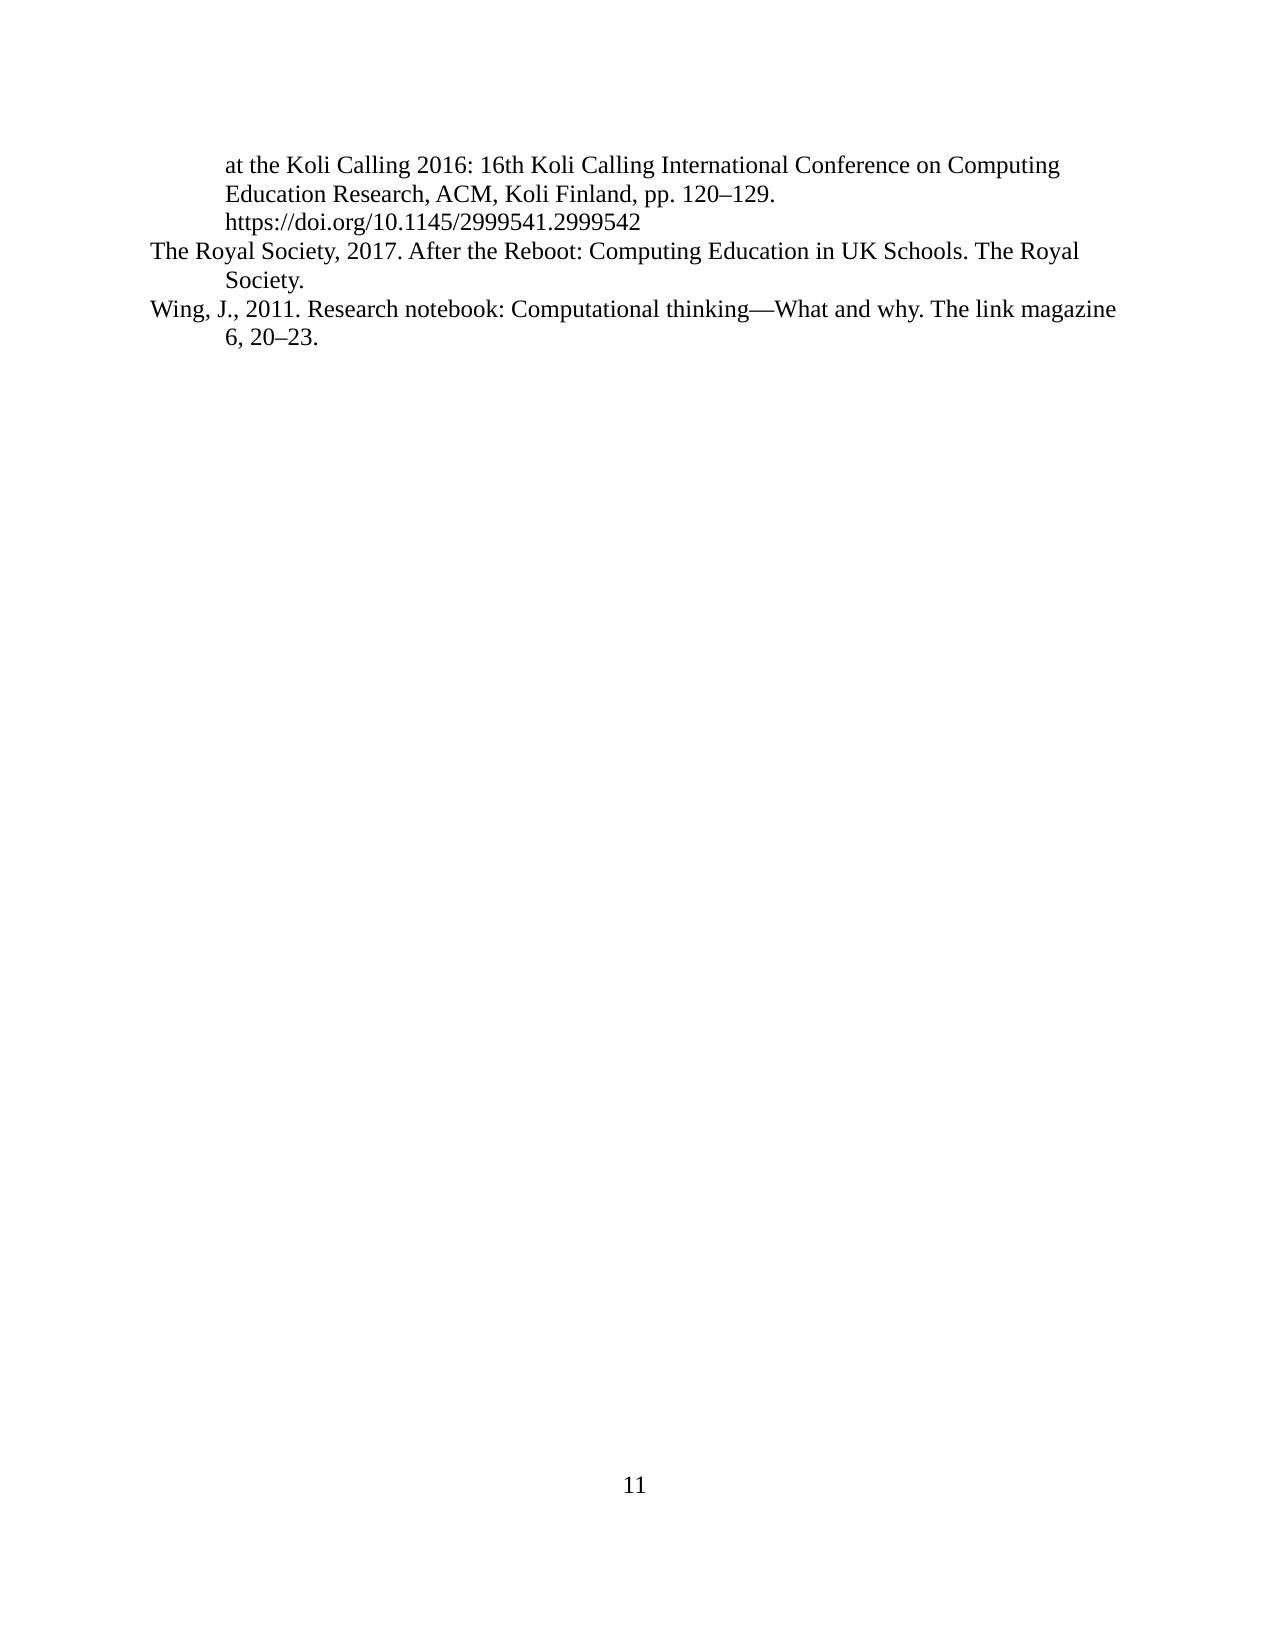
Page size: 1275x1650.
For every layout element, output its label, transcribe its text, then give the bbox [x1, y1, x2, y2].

text Wing, J., 2011. Research notebook: Computational thinking—What and why. The link magazine 6, 20–23. [150, 294, 1125, 351]
text The Royal Society, 2017. After the Reboot: Computing Education in UK Schools. The Royal Society. [150, 236, 1125, 294]
text at the Koli Calling 2016: 16th Koli Calling International Conference on Computing Education Research, ACM, Koli Finland, pp. 120–129. https://doi.org/10.1145/2999541.2999542 [150, 150, 1125, 236]
